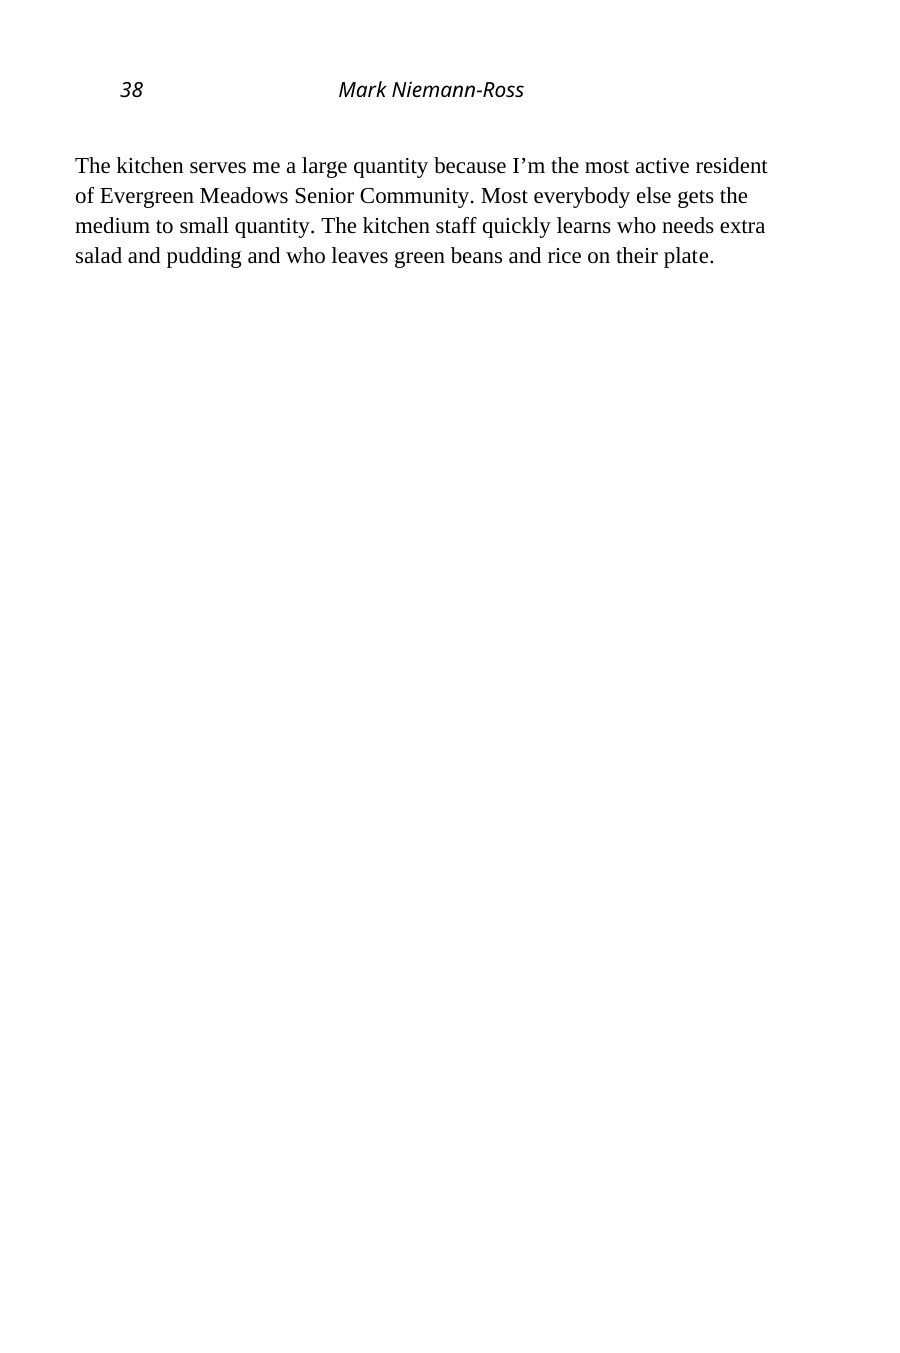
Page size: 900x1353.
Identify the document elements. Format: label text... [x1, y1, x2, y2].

text The kitchen serves me a large quantity because I’m the most active resident of Evergreen Meadows Senior Community. Most everybody else gets the medium to small quantity. The kitchen staff quickly learns who needs extra salad and pudding and who leaves green beans and rice on their plate. [75, 152, 787, 269]
